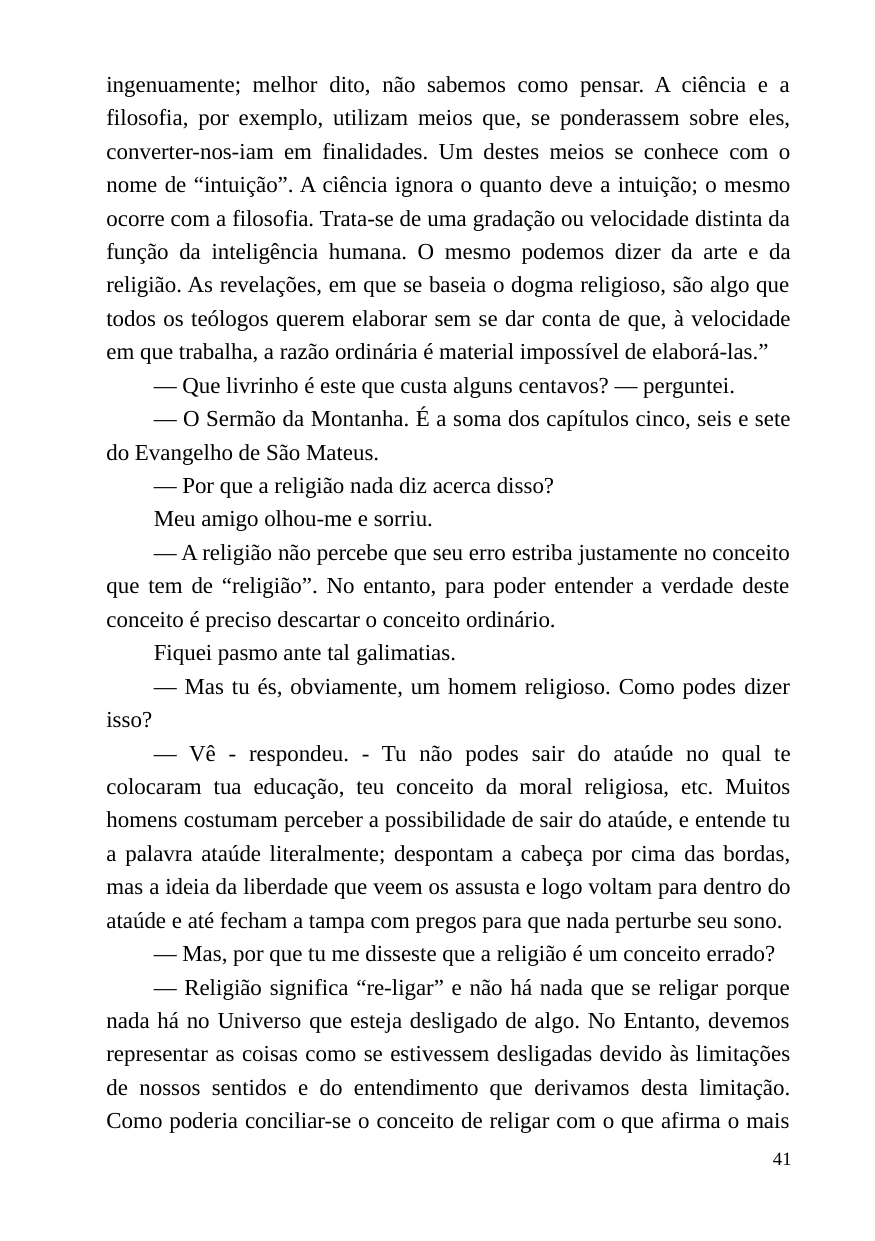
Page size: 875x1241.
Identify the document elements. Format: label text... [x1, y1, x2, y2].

text — A religião não percebe que seu erro estriba justamente no conceito que tem de “religião”. No entanto, para poder entender a verdade deste conceito é preciso descartar o conceito ordinário. [106, 539, 791, 632]
text — Mas tu és, obviamente, um homem religioso. Como podes dizer isso? [106, 673, 791, 732]
text Meu amigo olhou-me e sorriu. [106, 506, 791, 532]
text — O Sermão da Montanha. É a soma dos capítulos cinco, seis e sete do Evangelho de São Mateus. [106, 405, 791, 465]
text — Que livrinho é este que custa alguns centavos? — perguntei. [106, 372, 791, 398]
text — Vê - respondeu. - Tu não podes sair do ataúde no qual te colocaram tua educação, teu conceito da moral religiosa, etc. Muitos homens costumam perceber a possibilidade de sair do ataúde, e entende tu a palavra ataúde literalmente; despontam a cabeça por cima das bordas, mas a ideia da liberdade que veem os assusta e logo voltam para dentro do ataúde e até fecham a tampa com pregos para que nada perturbe seu sono. [106, 739, 791, 933]
text ingenuamente; melhor dito, não sabemos como pensar. A ciência e a filosofia, por exemplo, utilizam meios que, se ponderassem sobre eles, converter-nos-iam em finalidades. Um destes meios se conhece com o nome de “intuição”. A ciência ignora o quanto deve a intuição; o mesmo ocorre com a filosofia. Trata-se de uma gradação ou velocidade distinta da função da inteligência humana. O mesmo podemos dizer da arte e da religião. As revelações, em que se baseia o dogma religioso, são algo que todos os teólogos querem elaborar sem se dar conta de que, à velocidade em que trabalha, a razão ordinária é material impossível de elaborá-las.” [106, 71, 791, 365]
text — Por que a religião nada diz acerca disso? [106, 472, 791, 498]
text — Religião significa “re-ligar” e não há nada que se religar porque nada há no Universo que esteja desligado de algo. No Entanto, devemos representar as coisas como se estivessem desligadas devido às limitações de nossos sentidos e do entendimento que derivamos desta limitação. Como poderia conciliar-se o conceito de religar com o que afirma o mais [106, 974, 791, 1134]
text — Mas, por que tu me disseste que a religião é um conceito errado? [106, 940, 791, 967]
text Fiquei pasmo ante tal galimatias. [106, 639, 791, 666]
